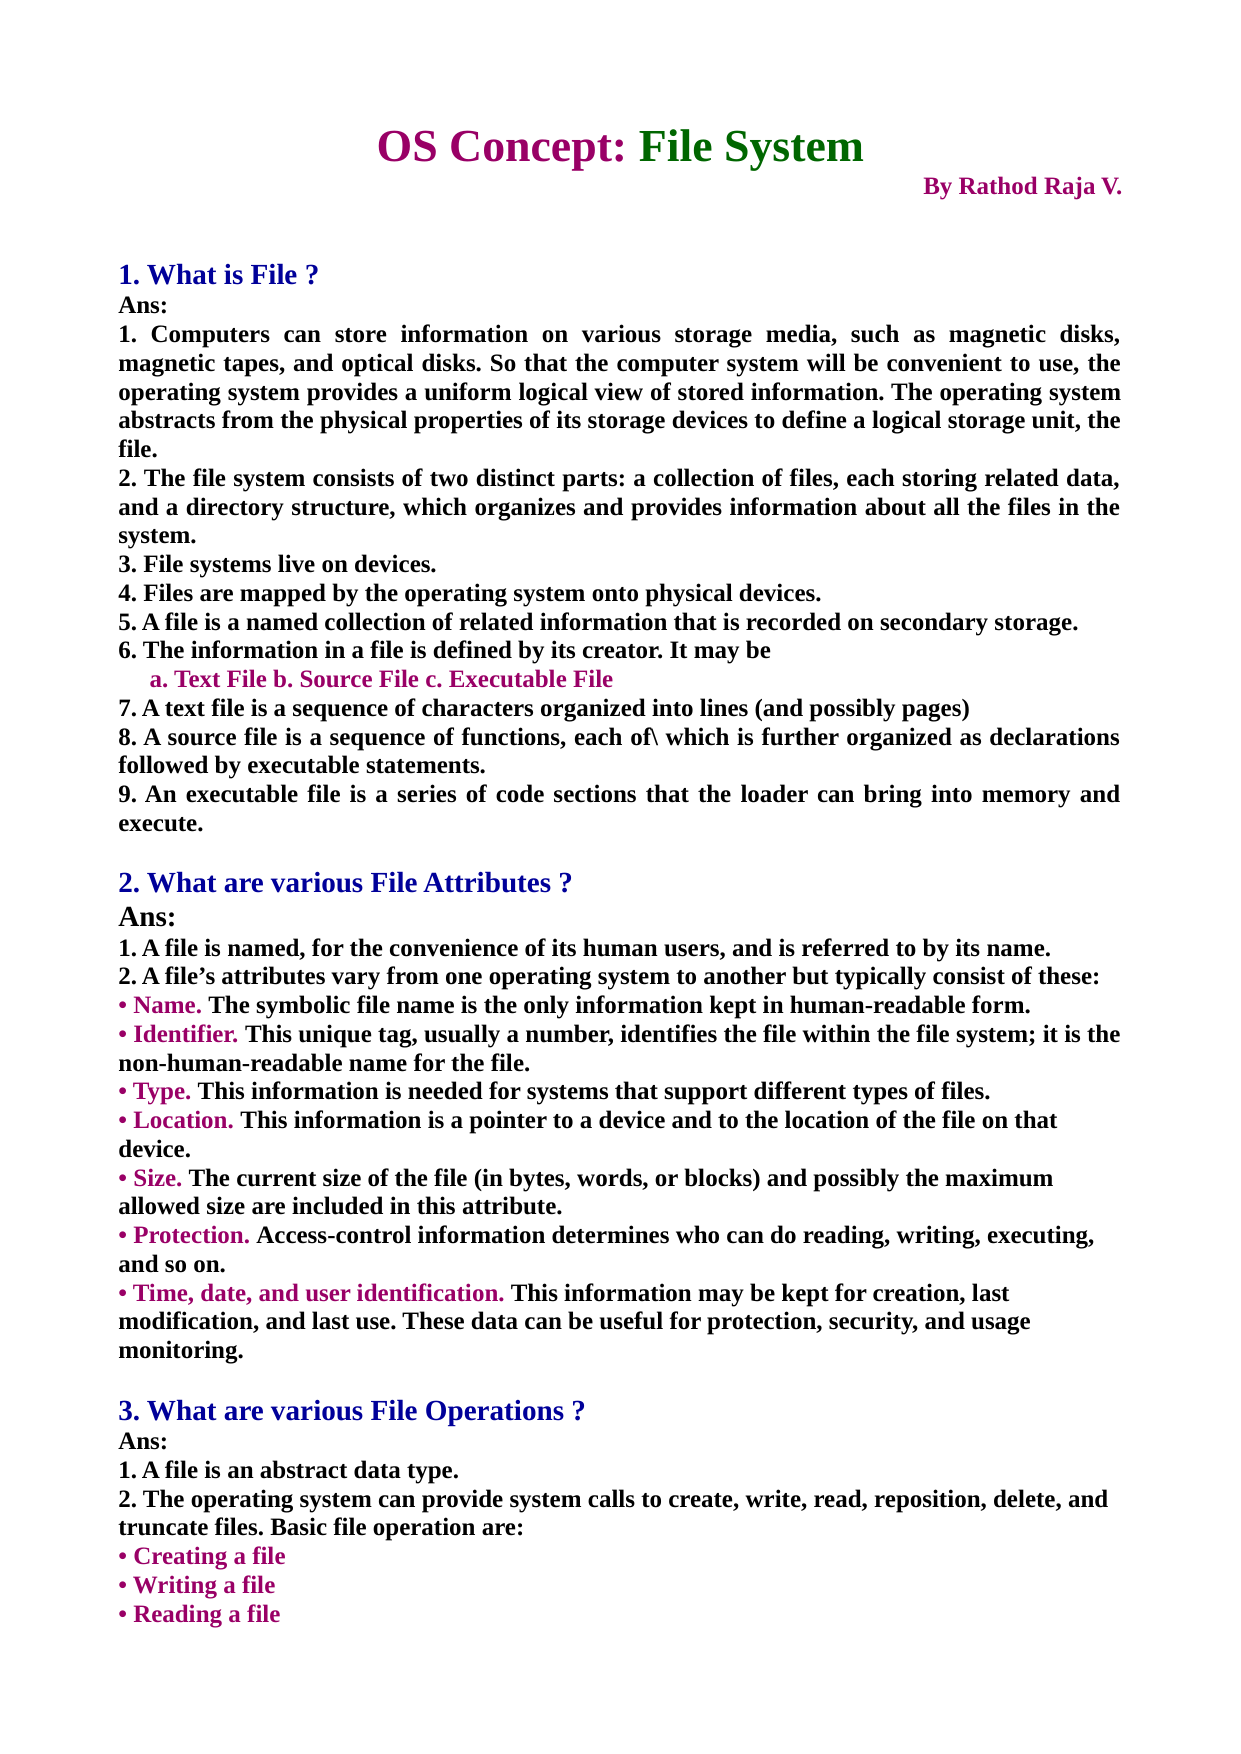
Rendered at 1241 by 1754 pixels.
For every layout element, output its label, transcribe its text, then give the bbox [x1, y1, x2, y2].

text 1. Computers can store information on various storage media, such as magnetic disks, magnetic tapes, and optical disks. So that the computer system will be convenient to use, the operating system provides a uniform logical view of stored information. The operating system abstracts from the physical properties of its storage devices to define a logical storage unit, the file. [118, 319, 1122, 463]
text Ans: [118, 291, 1122, 319]
text • Size. The current size of the file (in bytes, words, or blocks) and possibly the maximum allowed size are included in this attribute. [118, 1163, 1122, 1220]
text 2. The file system consists of two distinct parts: a collection of files, each storing related data, and a directory structure, which organizes and provides information about all the files in the system. [118, 463, 1122, 549]
text By Rathod Raja V. [118, 171, 1122, 199]
text 3. File systems live on devices. [118, 549, 1122, 578]
text 7. A text file is a sequence of characters organized into lines (and possibly pages) [118, 693, 1122, 722]
text • Reading a file [118, 1599, 1122, 1627]
text 3. What are various File Operations ? [118, 1393, 1122, 1426]
text 2. What are various File Attributes ? [118, 866, 1122, 899]
text • Type. This information is needed for systems that support different types of files. [118, 1076, 1122, 1105]
text 2. A file’s attributes vary from one operating system to another but typically consist of these: [118, 961, 1122, 990]
text 6. The information in a file is defined by its creator. It may be [118, 636, 1122, 664]
text • Writing a file [118, 1570, 1122, 1599]
text 9. An executable file is a series of code sections that the loader can bring into memory and execute. [118, 779, 1122, 837]
text 5. A file is a named collection of related information that is recorded on secondary storage. [118, 607, 1122, 636]
text 2. The operating system can provide system calls to create, write, read, reposition, delete, and truncate files. Basic file operation are: [118, 1484, 1122, 1541]
text 1. A file is an abstract data type. [118, 1455, 1122, 1484]
text • Creating a file [118, 1541, 1122, 1570]
text 1. What is File ? [118, 257, 1122, 291]
text a. Text File b. Source File c. Executable File [118, 664, 1122, 693]
text Ans: [118, 1426, 1122, 1455]
text • Location. This information is a pointer to a device and to the location of the file on that device. [118, 1105, 1122, 1163]
text 1. A file is named, for the convenience of its human users, and is referred to by its name. [118, 933, 1122, 961]
text • Protection. Access-control information determines who can do reading, writing, executing, and so on. [118, 1220, 1122, 1278]
text • Identifier. This unique tag, usually a number, identifies the file within the file system; it is the non-human-readable name for the file. [118, 1019, 1122, 1076]
text • Time, date, and user identification. This information may be kept for creation, last modification, and last use. These data can be useful for protection, security, and usage monitoring. [118, 1278, 1122, 1364]
text 4. Files are mapped by the operating system onto physical devices. [118, 578, 1122, 607]
text • Name. The symbolic file name is the only information kept in human-readable form. [118, 990, 1122, 1019]
text Ans: [118, 899, 1122, 933]
text OS Concept: File System [118, 118, 1122, 171]
text 8. A source file is a sequence of functions, each of\ which is further organized as declarations followed by executable statements. [118, 722, 1122, 779]
